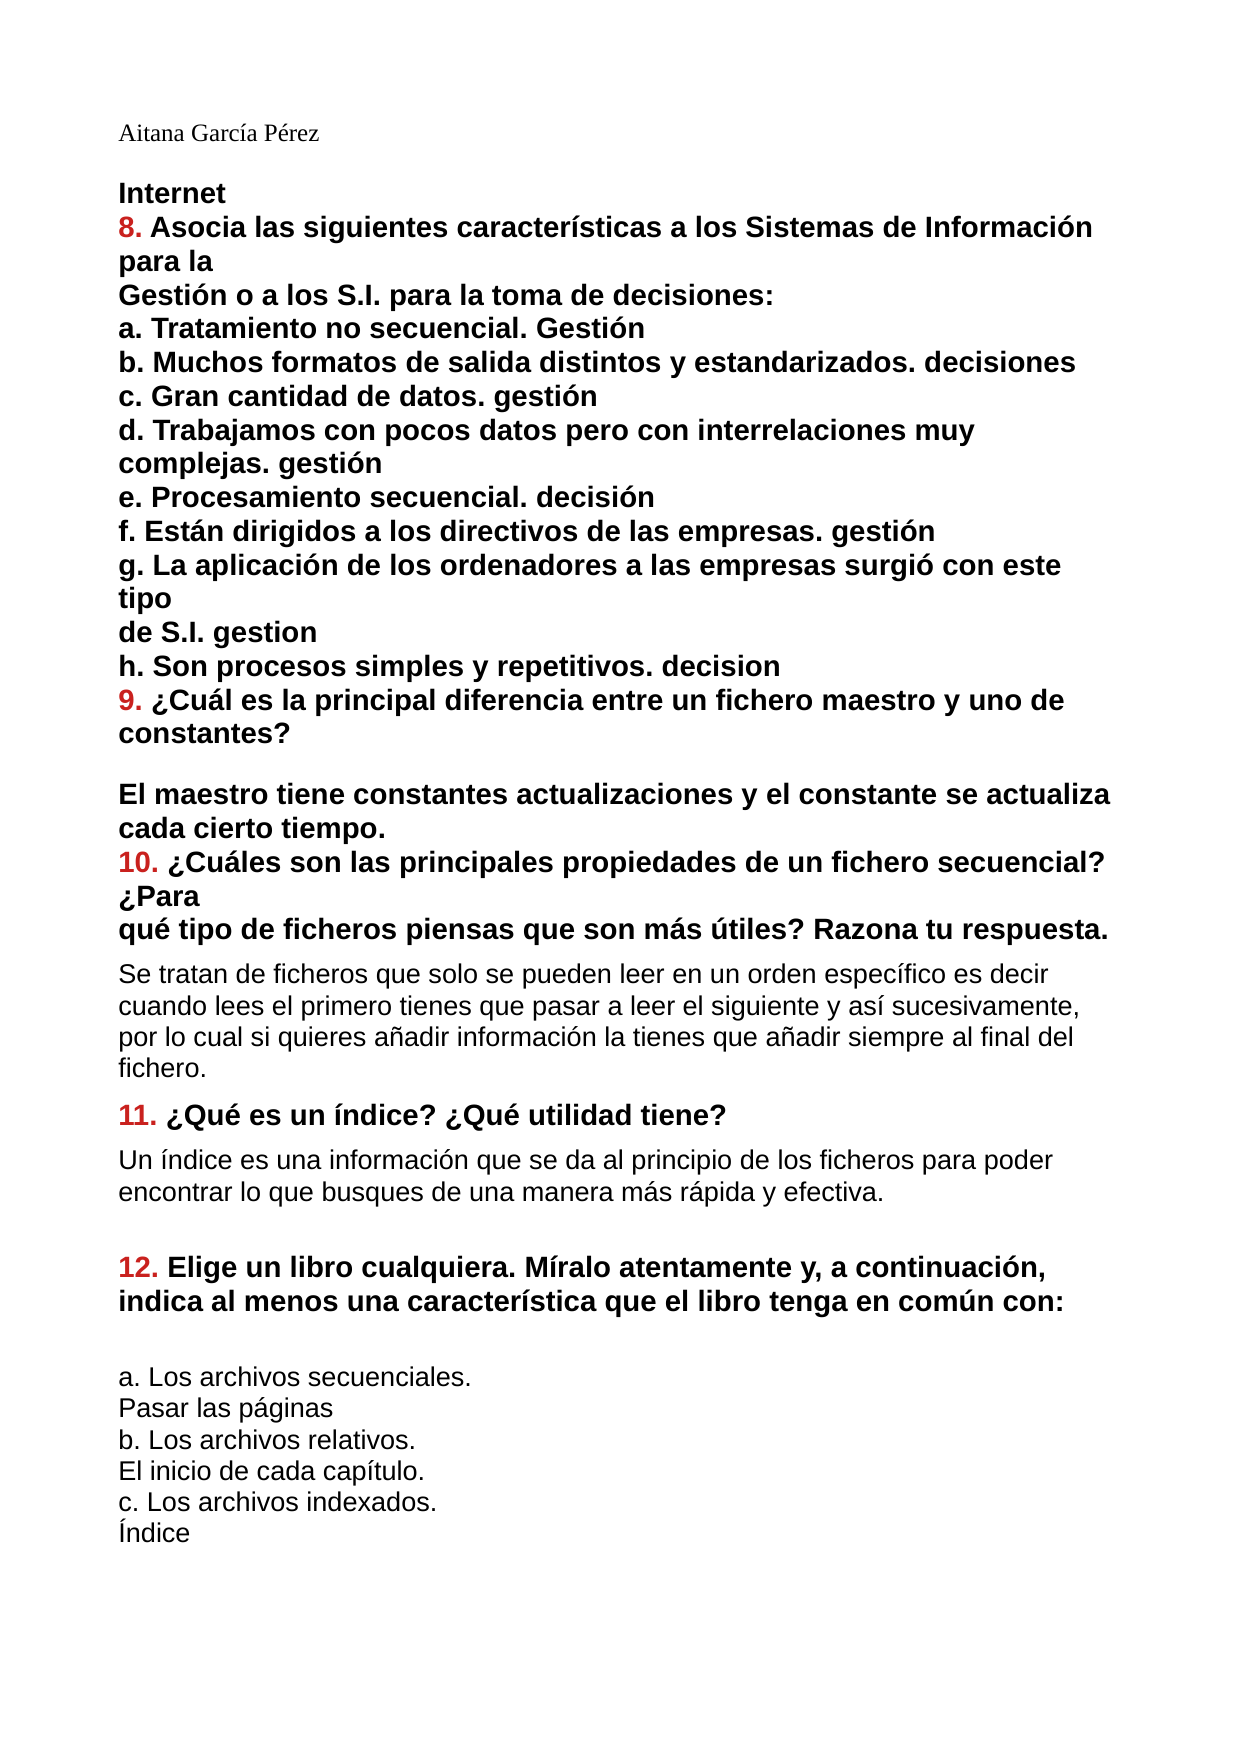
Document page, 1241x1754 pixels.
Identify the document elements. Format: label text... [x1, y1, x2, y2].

text a. Los archivos secuenciales. [118, 1361, 1122, 1392]
text Índice [118, 1517, 1122, 1549]
text c. Los archivos indexados. [118, 1486, 1122, 1517]
text b. Los archivos relativos. [118, 1424, 1122, 1455]
subtitle 11. ¿Qué es un índice? ¿Qué utilidad tiene? [118, 1098, 1122, 1132]
text Se tratan de ficheros que solo se pueden leer en un orden específico es decir cuando lees el primero tienes que pasar a leer el siguiente y así sucesivamente, por lo cual si quieres añadir información la tienes que añadir siempre al final del fichero. [118, 958, 1122, 1083]
subtitle El maestro tiene constantes actualizaciones y el constante se actualiza cada cierto tiempo. 10. ¿Cuáles son las principales propiedades de un fichero secuencial? ¿Para qué tipo de ficheros piensas que son más útiles? Razona tu respuesta. [118, 777, 1122, 946]
text El inicio de cada capítulo. [118, 1455, 1122, 1486]
text Pasar las páginas [118, 1392, 1122, 1424]
text Un índice es una información que se da al principio de los ficheros para poder encontrar lo que busques de una manera más rápida y efectiva. [118, 1144, 1122, 1207]
subtitle 12. Elige un libro cualquiera. Míralo atentamente y, a continuación, indica al menos una característica que el libro tenga en común con: [118, 1250, 1122, 1318]
subtitle Internet 8. Asocia las siguientes características a los Sistemas de Información para la Gestión o a los S.I. para la toma de decisiones: a. Tratamiento no secuencial. Gestión b. Muchos formatos de salida distintos y estandarizados. decisiones c. Gran cantidad de datos. gestión d. Trabajamos con pocos datos pero con interrelaciones muy complejas. gestión e. Procesamiento secuencial. decisión f. Están dirigidos a los directivos de las empresas. gestión g. La aplicación de los ordenadores a las empresas surgió con este tipo de S.I. gestion h. Son procesos simples y repetitivos. decision 9. ¿Cuál es la principal diferencia entre un fichero maestro y uno de constantes? [118, 176, 1122, 750]
